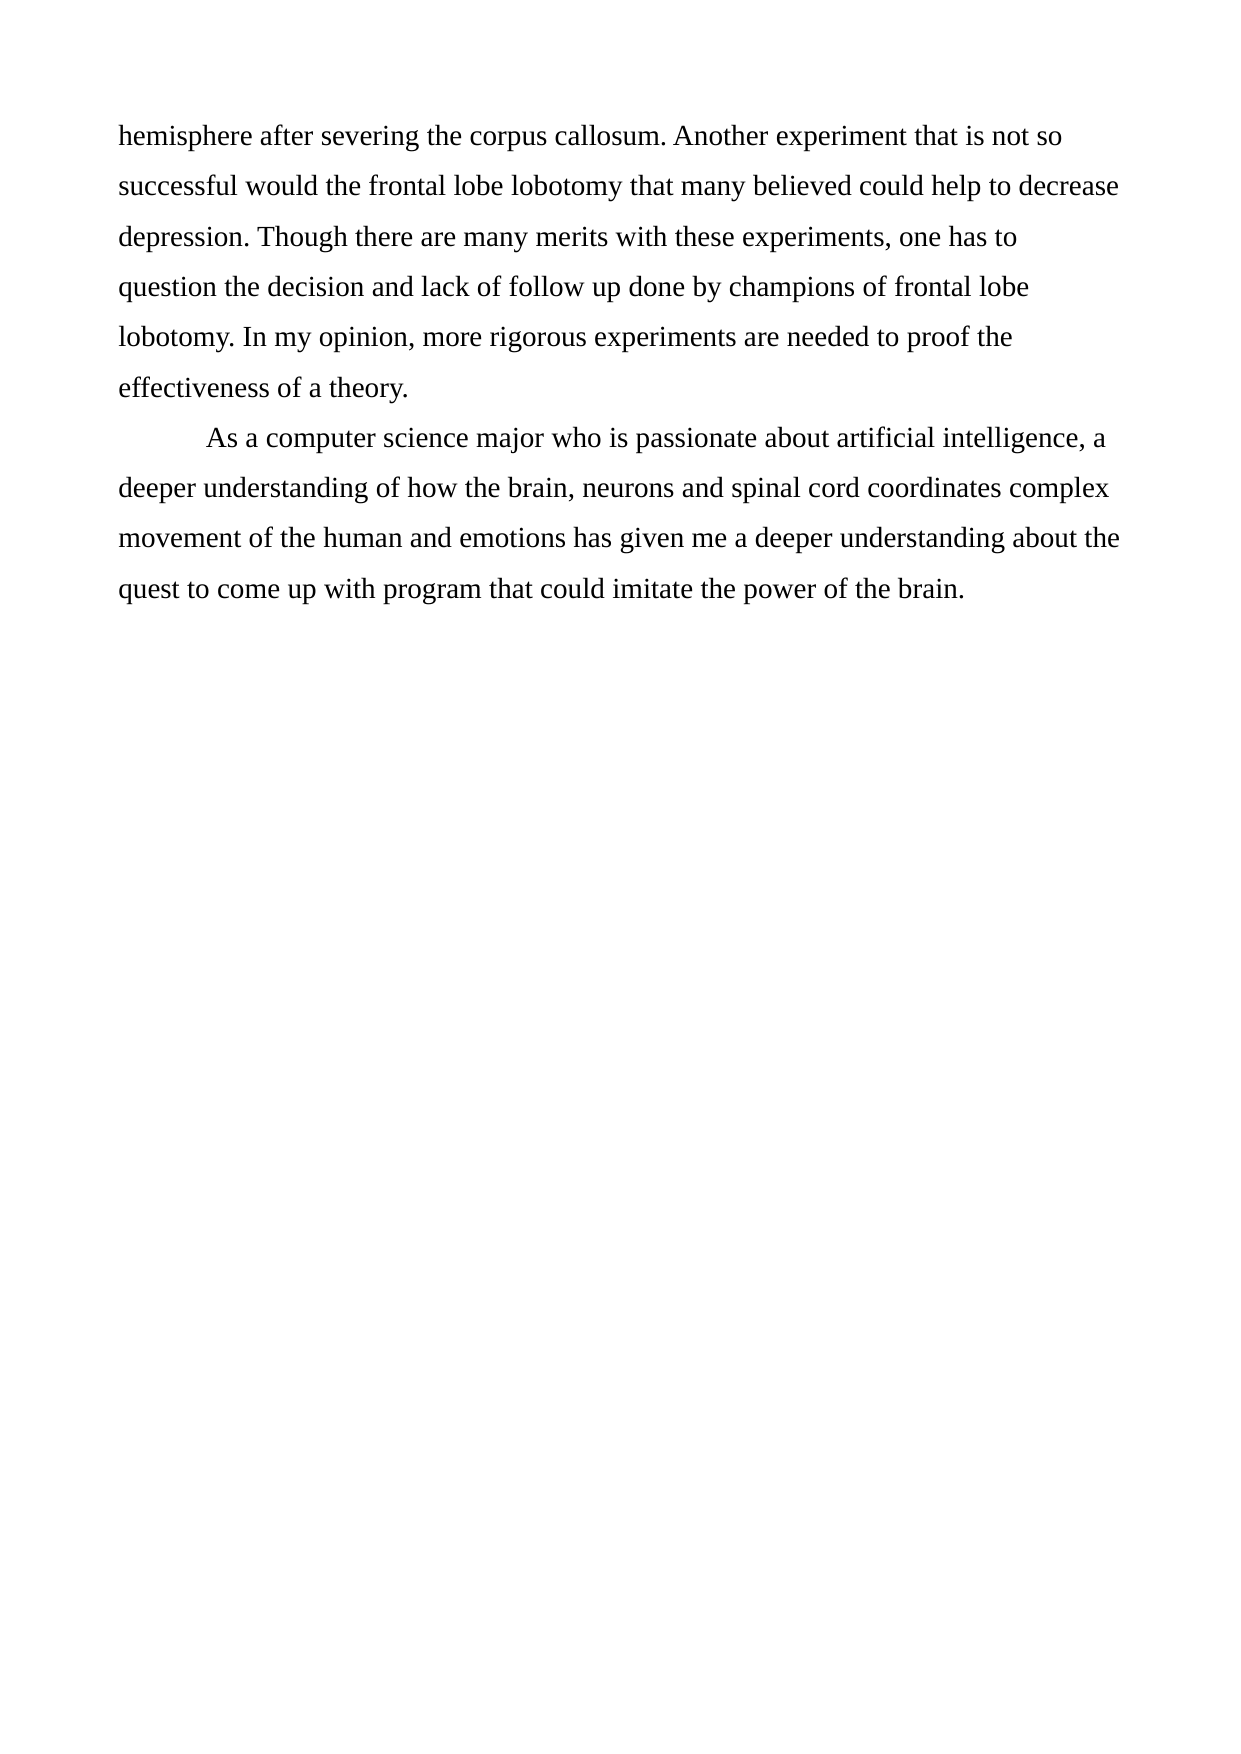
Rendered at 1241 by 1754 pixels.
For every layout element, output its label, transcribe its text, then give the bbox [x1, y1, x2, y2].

text As a computer science major who is passionate about artificial intelligence, a deeper understanding of how the brain, neurons and spinal cord coordinates complex movement of the human and emotions has given me a deeper understanding about the quest to come up with program that could imitate the power of the brain. [118, 420, 1122, 604]
text hemisphere after severing the corpus callosum. Another experiment that is not so successful would the frontal lobe lobotomy that many believed could help to decrease depression. Though there are many merits with these experiments, one has to question the decision and lack of follow up done by champions of frontal lobe lobotomy. In my opinion, more rigorous experiments are needed to proof the effectiveness of a theory. [118, 118, 1122, 403]
